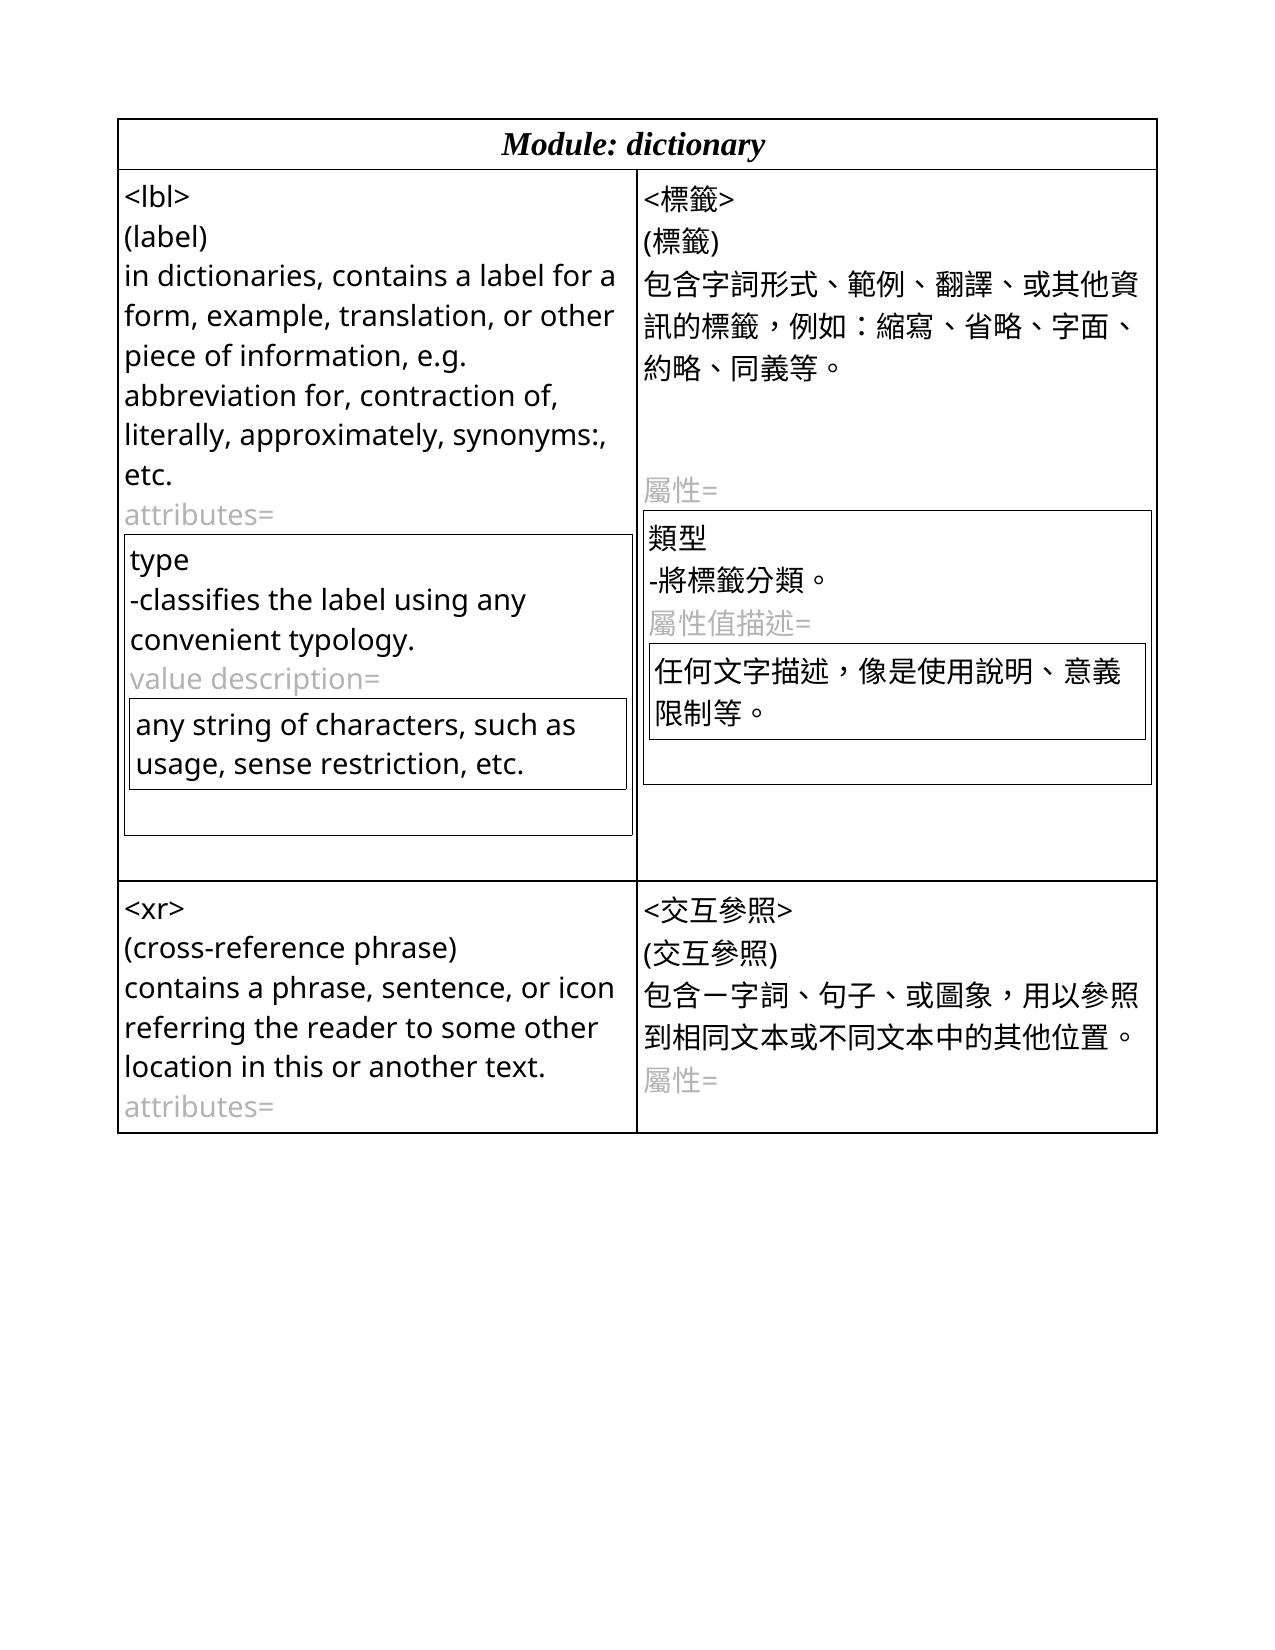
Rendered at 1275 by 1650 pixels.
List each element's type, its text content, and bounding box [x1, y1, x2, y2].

table_cell <交互參照> (交互參照) 包含ㄧ字詞、句子、或圖象，用以參照到相同文本或不同文本中的其他位置。 屬性= [638, 882, 1156, 1132]
table_header any string of characters, such as usage, sense restriction, etc. [130, 699, 626, 789]
table_header Module: dictionary [119, 120, 1156, 168]
table_cell <lbl> (label) in dictionaries, contains a label for a form, example, translation, or other piece of information, e.g. abbreviation for, contraction of, literally, approximately, synonyms:, etc. attributes= [119, 170, 636, 880]
table_header 類型 -將標籤分類。 屬性值描述= [644, 511, 1151, 784]
table_cell <標籤> (標籤) 包含字詞形式、範例、翻譯、或其他資訊的標籤，例如：縮寫、省略、字面、約略、同義等。 屬性= [638, 170, 1156, 880]
table_cell <xr> (cross-reference phrase) contains a phrase, sentence, or icon referring the reader to some other location in this or another text. attributes= [119, 882, 636, 1132]
table_header 任何文字描述，像是使用說明、意義限制等。 [650, 644, 1145, 739]
table_header type -classifies the label using any convenient typology. value description= [125, 535, 632, 834]
